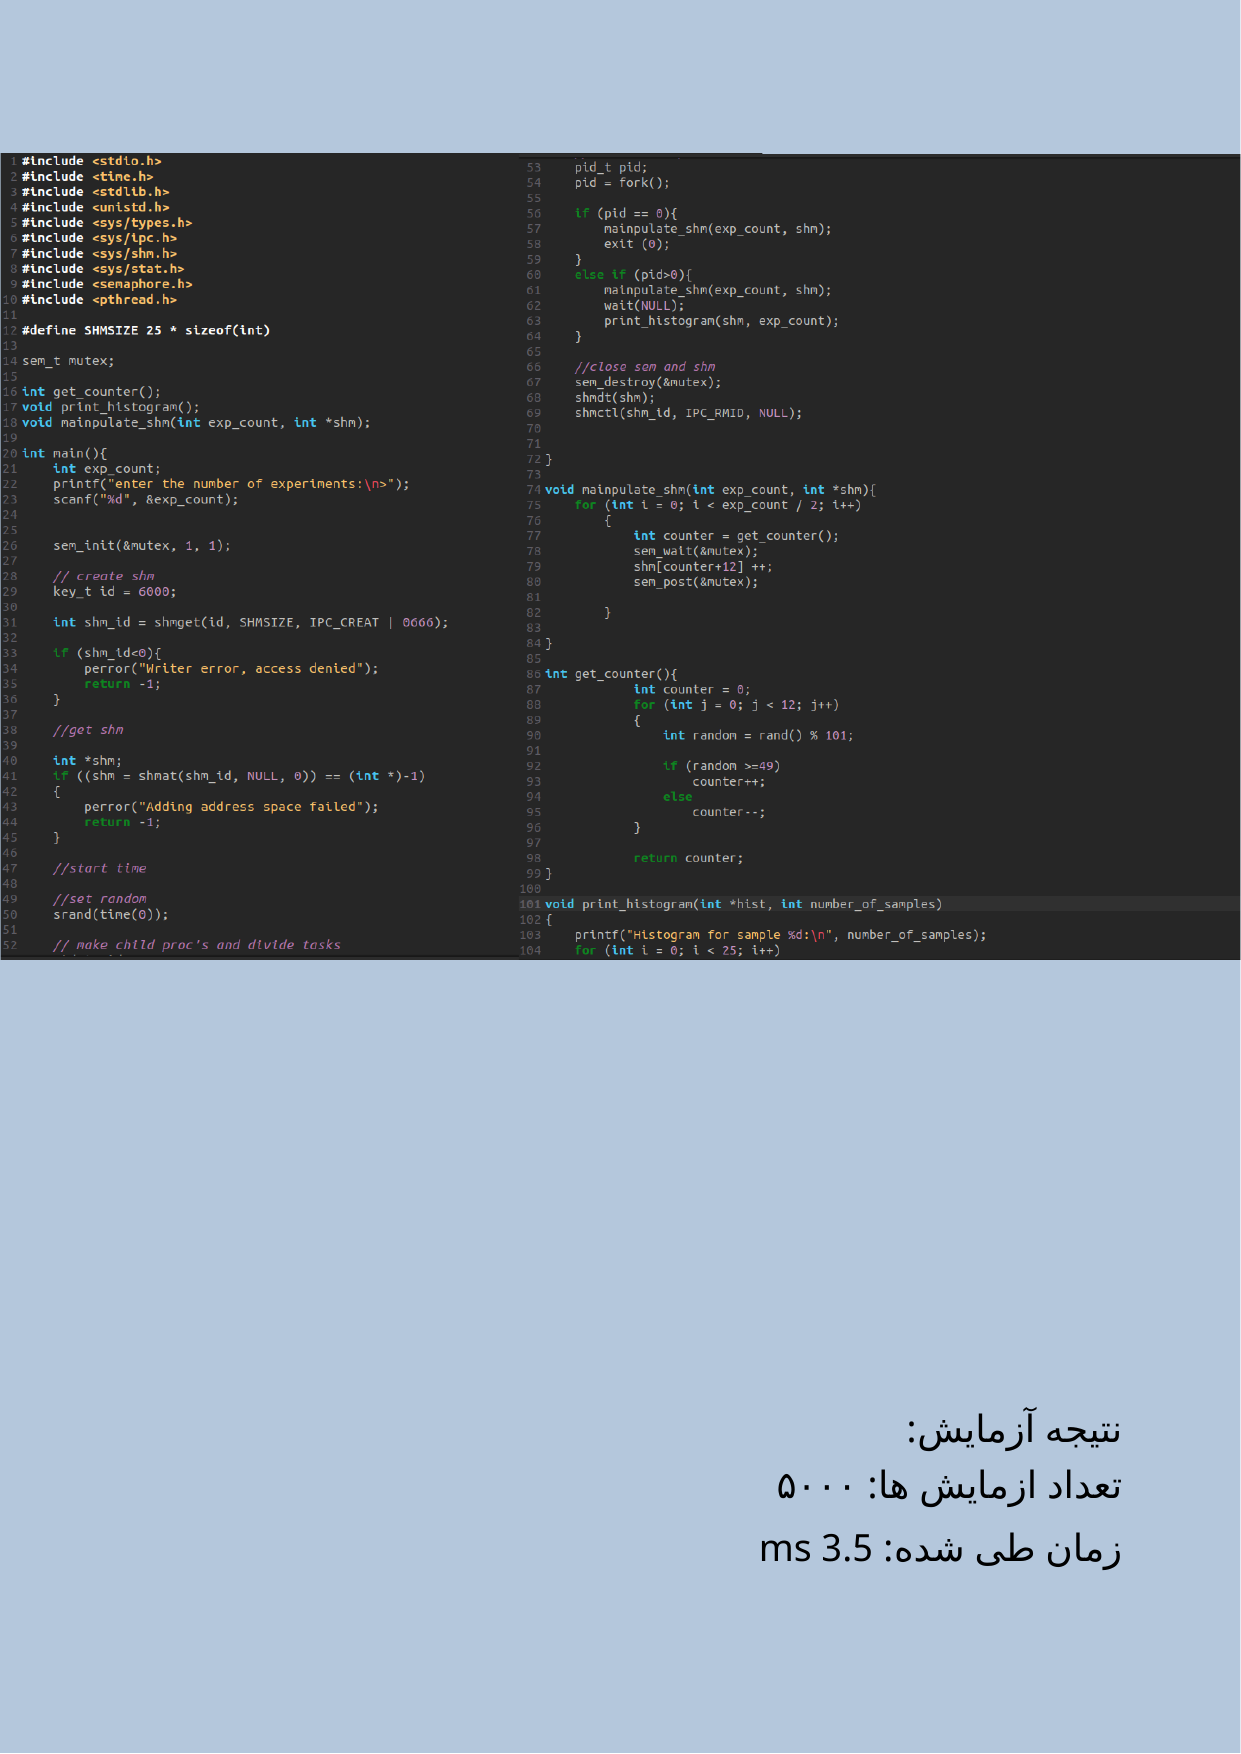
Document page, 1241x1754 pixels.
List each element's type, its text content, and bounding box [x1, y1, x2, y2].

text تعداد ازمایش ها: ۵۰۰۰ [118, 1465, 1122, 1514]
picture [0, 153, 1241, 960]
text نتیجه آزمایش: [118, 1409, 1122, 1458]
text زمان طی شده: 3.5 ms [118, 1521, 1122, 1577]
